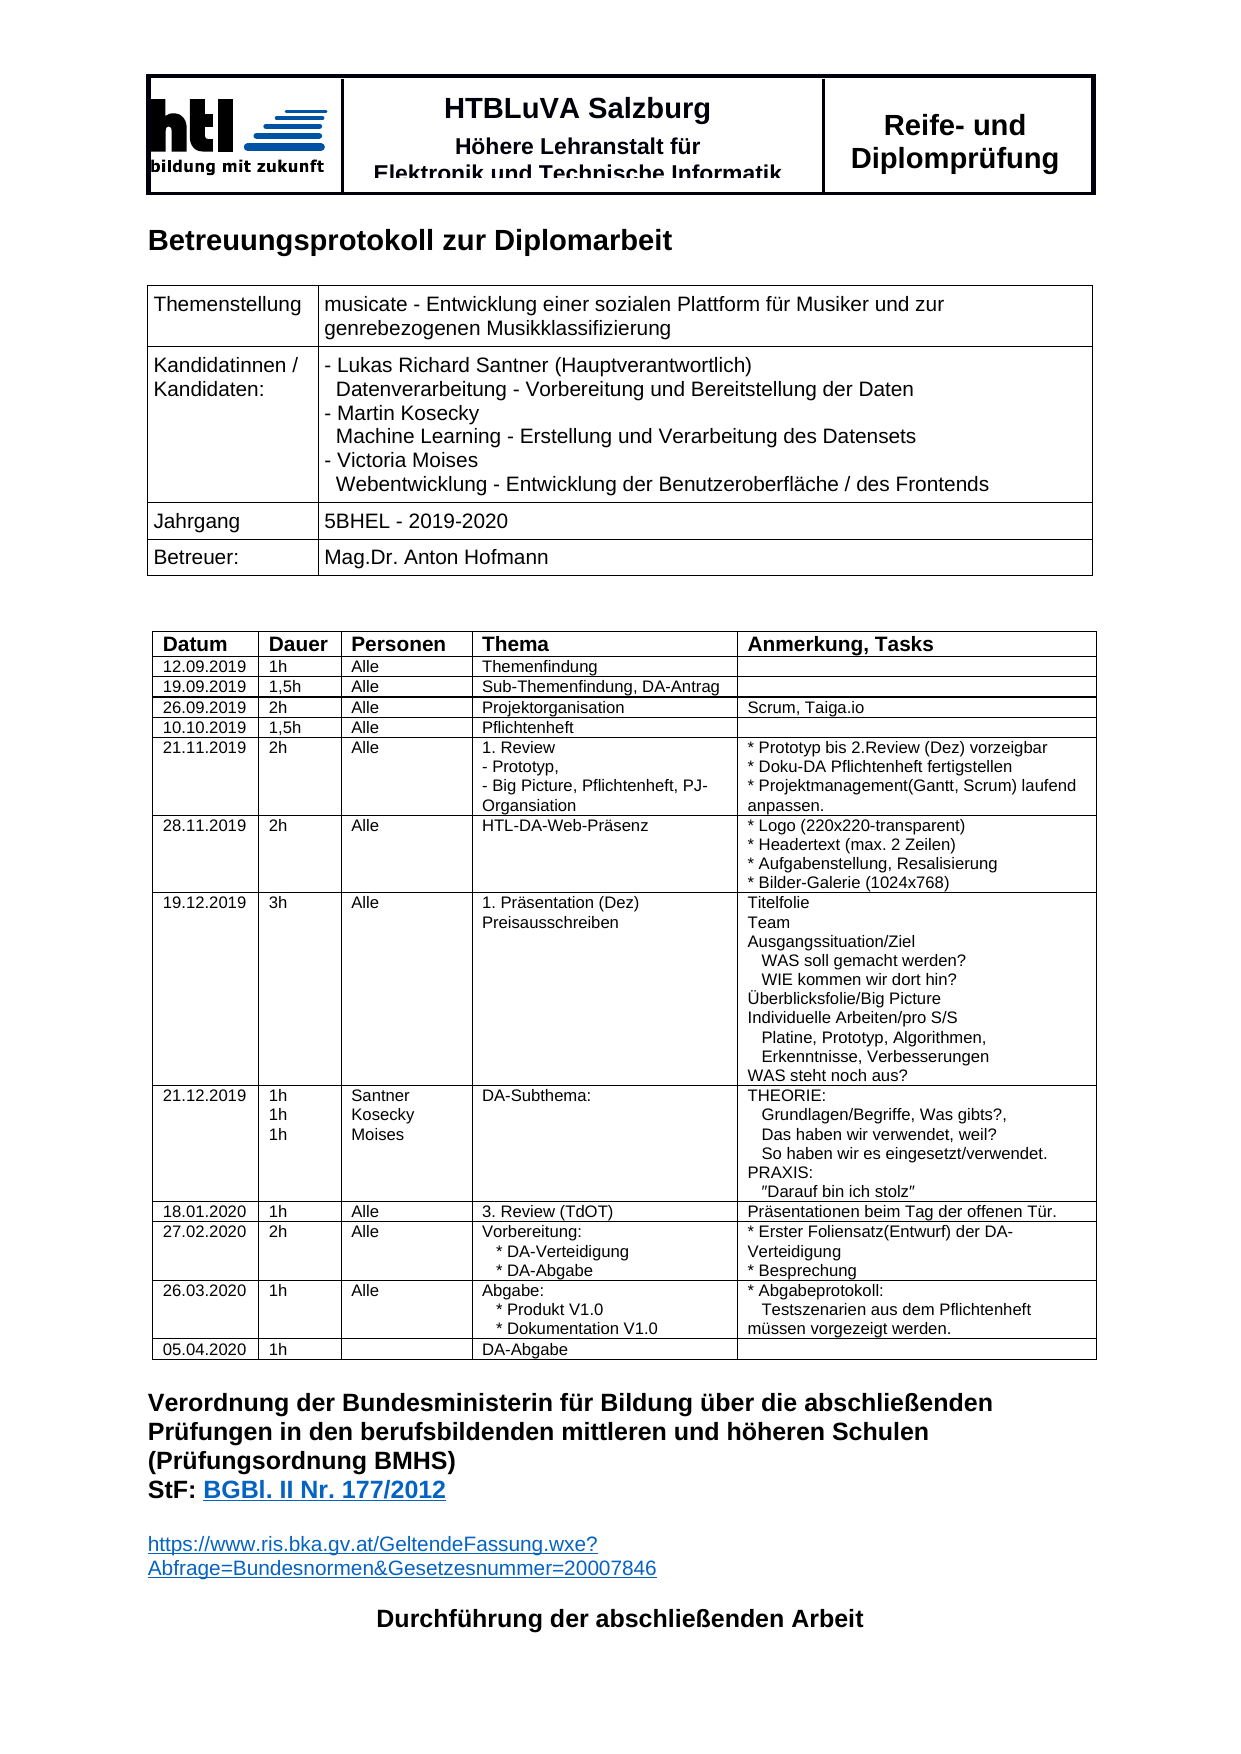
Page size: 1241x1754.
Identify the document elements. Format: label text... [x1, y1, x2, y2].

table_cell Alle [342, 893, 472, 1085]
table_cell 21.12.2019 [153, 1086, 258, 1201]
table_cell 1h 1h 1h [259, 1086, 341, 1201]
table_cell * Prototyp bis 2.Review (Dez) vorzeigbar * Doku-DA Pflichtenheft fertigstellen * Projektmanagement(Gantt, Scrum) laufend anpassen. [738, 738, 1096, 814]
table_cell Vorbereitung: * DA-Verteidigung * DA-Abgabe [473, 1222, 737, 1280]
table_cell Alle [342, 657, 472, 676]
table_cell HTL-DA-Web-Präsenz [473, 816, 737, 892]
table_cell 2h [259, 698, 341, 717]
table_cell 1. Präsentation (Dez) Preisausschreiben [473, 893, 737, 1085]
table_cell 1,5h [259, 718, 341, 737]
table_cell DA-Abgabe [473, 1339, 737, 1358]
table_cell 19.09.2019 [153, 677, 258, 696]
table_cell Alle [342, 1281, 472, 1338]
table_cell 10.10.2019 [153, 718, 258, 737]
table_header musicate - Entwicklung einer sozialen Plattform für Musiker und zur genrebezogenen Musikklassifizierung [319, 286, 1092, 346]
table_cell 1h [259, 1202, 341, 1221]
table_cell 1h [259, 657, 341, 676]
table_cell 2h [259, 1222, 341, 1280]
table_cell Pflichtenheft [473, 718, 737, 737]
table_cell DA-Subthema: [473, 1086, 737, 1201]
table_cell Alle [342, 816, 472, 892]
table_cell Kandidatinnen / Kandidaten: [148, 347, 318, 502]
table_cell Alle [342, 677, 472, 696]
table_cell 3. Review (TdOT) [473, 1202, 737, 1221]
table_cell THEORIE: Grundlagen/Begriffe, Was gibts?, Das haben wir verwendet, weil? So haben wir es eingesetzt/verwendet. PRAXIS: ″Darauf bin ich stolz″ [738, 1086, 1096, 1201]
table_cell 27.02.2020 [153, 1222, 258, 1280]
table_cell 1. Review - Prototyp, - Big Picture, Pflichtenheft, PJ-Organsiation [473, 738, 737, 814]
table_cell Betreuer: [148, 540, 318, 575]
table_cell 19.12.2019 [153, 893, 258, 1085]
table_cell Projektorganisation [473, 698, 737, 717]
table_cell 05.04.2020 [153, 1339, 258, 1358]
table_cell [738, 1339, 1096, 1358]
table_cell * Logo (220x220-transparent) * Headertext (max. 2 Zeilen) * Aufgabenstellung, Resalisierung * Bilder-Galerie (1024x768) [738, 816, 1096, 892]
table_cell 2h [259, 816, 341, 892]
table_header Themenstellung [148, 286, 318, 346]
table_cell * Erster Foliensatz(Entwurf) der DA-Verteidigung * Besprechung [738, 1222, 1096, 1280]
table_cell [342, 1339, 472, 1358]
text Betreuungsprotokoll zur Diplomarbeit [148, 223, 1093, 257]
table_header Datum [153, 632, 258, 656]
table_cell Sub-Themenfindung, DA-Antrag [473, 677, 737, 696]
table_header Personen [342, 632, 472, 656]
table_cell 1h [259, 1281, 341, 1338]
text Verordnung der Bundesministerin für Bildung über die abschließenden Prüfungen in den berufsbildenden mittleren und höheren Schulen (Prüfungsordnung BMHS) StF: BGBl. II Nr. 177/2012 [148, 1388, 1093, 1503]
table_cell 28.11.2019 [153, 816, 258, 892]
table_cell 12.09.2019 [153, 657, 258, 676]
table_cell Alle [342, 718, 472, 737]
table_header Thema [473, 632, 737, 656]
text Durchführung der abschließenden Arbeit [148, 1604, 1093, 1633]
text https://www.ris.bka.gv.at/GeltendeFassung.wxe?Abfrage=Bundesnormen&Gesetzesnummer=20007846 [148, 1532, 1093, 1580]
table_cell 18.01.2020 [153, 1202, 258, 1221]
table_cell Scrum, Taiga.io [738, 698, 1096, 717]
table_cell Themenfindung [473, 657, 737, 676]
table_cell 1,5h [259, 677, 341, 696]
table_cell 5BHEL - 2019-2020 [319, 503, 1092, 538]
table_cell 1h [259, 1339, 341, 1358]
table_cell Mag.Dr. Anton Hofmann [319, 540, 1092, 575]
table_cell Santner Kosecky Moises [342, 1086, 472, 1201]
table_cell [738, 677, 1096, 696]
table_header Anmerkung, Tasks [738, 632, 1096, 656]
table_header Dauer [259, 632, 341, 656]
table_cell 26.03.2020 [153, 1281, 258, 1338]
table_cell Abgabe: * Produkt V1.0 * Dokumentation V1.0 [473, 1281, 737, 1338]
table_cell Titelfolie Team Ausgangssituation/Ziel WAS soll gemacht werden? WIE kommen wir dort hin? Überblicksfolie/Big Picture Individuelle Arbeiten/pro S/S Platine, Prototyp, Algorithmen, Erkenntnisse, Verbesserungen WAS steht noch aus? [738, 893, 1096, 1085]
table_cell Alle [342, 1202, 472, 1221]
table_cell Präsentationen beim Tag der offenen Tür. [738, 1202, 1096, 1221]
table_cell [738, 657, 1096, 676]
table_cell Alle [342, 698, 472, 717]
table_cell - Lukas Richard Santner (Hauptverantwortlich) Datenverarbeitung - Vorbereitung und Bereitstellung der Daten - Martin Kosecky Machine Learning - Erstellung und Verarbeitung des Datensets - Victoria Moises Webentwicklung - Entwicklung der Benutzeroberfläche / des Frontends [319, 347, 1092, 502]
table_cell Alle [342, 738, 472, 814]
table_cell 3h [259, 893, 341, 1085]
table_cell 2h [259, 738, 341, 814]
table_cell 26.09.2019 [153, 698, 258, 717]
table_cell * Abgabeprotokoll: Testszenarien aus dem Pflichtenheft müssen vorgezeigt werden. [738, 1281, 1096, 1338]
table_cell Alle [342, 1222, 472, 1280]
table_cell [738, 718, 1096, 737]
table_cell 21.11.2019 [153, 738, 258, 814]
table_cell Jahrgang [148, 503, 318, 538]
